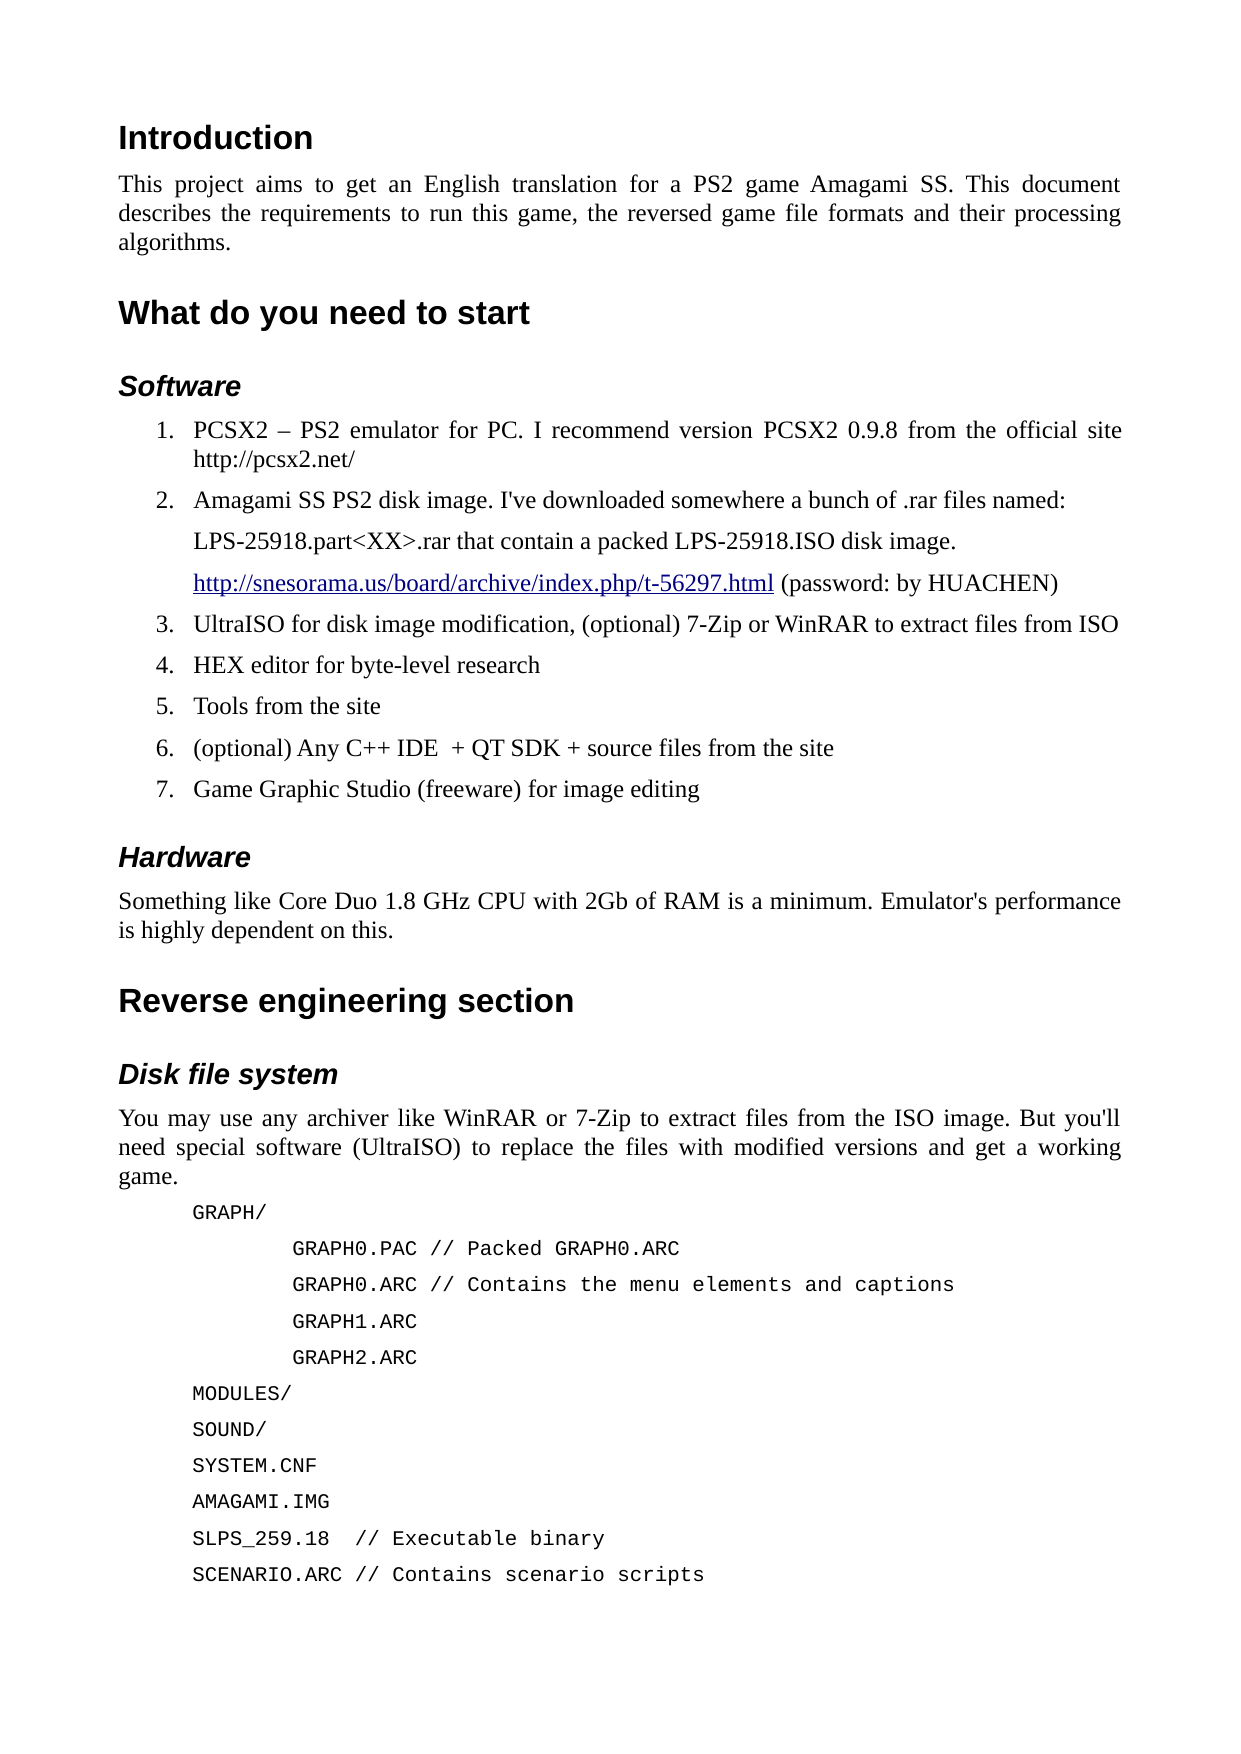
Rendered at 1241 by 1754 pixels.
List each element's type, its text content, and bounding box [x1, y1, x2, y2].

text MODULES/ [192, 1383, 1122, 1407]
subtitle Hardware [118, 840, 1122, 874]
list UltraISO for disk image modification, (optional) 7-Zip or WinRAR to extract files from ISO [156, 609, 1122, 638]
text AMAGAMI.IMG [192, 1491, 1122, 1515]
text You may use any archiver like WinRAR or 7-Zip to extract files from the ISO image. But you'll need special software (UltraISO) to replace the files with modified versions and get a working game. [118, 1103, 1122, 1190]
list (optional) Any C++ IDE + QT SDK + source files from the site [156, 733, 1122, 761]
subtitle What do you need to start [118, 293, 1122, 332]
text SYSTEM.CNF [192, 1455, 1122, 1479]
text SOUND/ [192, 1419, 1122, 1443]
list PCSX2 – PS2 emulator for PC. I recommend version PCSX2 0.9.8 from the official site http://pcsx2.net/ [156, 415, 1122, 473]
text GRAPH0.PAC // Packed GRAPH0.ARC [192, 1238, 1122, 1262]
subtitle Software [118, 369, 1122, 403]
text SCENARIO.ARC // Contains scenario scripts [192, 1564, 1122, 1587]
text GRAPH2.ARC [192, 1347, 1122, 1370]
subtitle Disk file system [118, 1057, 1122, 1091]
list Something like Core Duo 1.8 GHz CPU with 2Gb of RAM is a minimum. Emulator's performance is highly dependent on this. [81, 886, 1122, 944]
list LPS-25918.part<XX>.rar that contain a packed LPS-25918.ISO disk image. [156, 526, 1122, 555]
text GRAPH/ [192, 1202, 1122, 1226]
text SLPS_259.18 // Executable binary [192, 1527, 1122, 1551]
text This project aims to get an English translation for a PS2 game Amagami SS. This document describes the requirements to run this game, the reversed game file formats and their processing algorithms. [118, 169, 1122, 256]
subtitle Reverse engineering section [118, 981, 1122, 1020]
list http://snesorama.us/board/archive/index.php/t-56297.html (password: by HUACHEN) [156, 568, 1122, 596]
list Tools from the site [156, 691, 1122, 720]
text GRAPH1.ARC [192, 1311, 1122, 1334]
list Game Graphic Studio (freeware) for image editing [156, 774, 1122, 803]
list HEX editor for byte-level research [156, 650, 1122, 679]
text GRAPH0.ARC // Contains the menu elements and captions [192, 1274, 1122, 1298]
list Amagami SS PS2 disk image. I've downloaded somewhere a bunch of .rar files named: [156, 485, 1122, 514]
subtitle Introduction [118, 118, 1122, 157]
